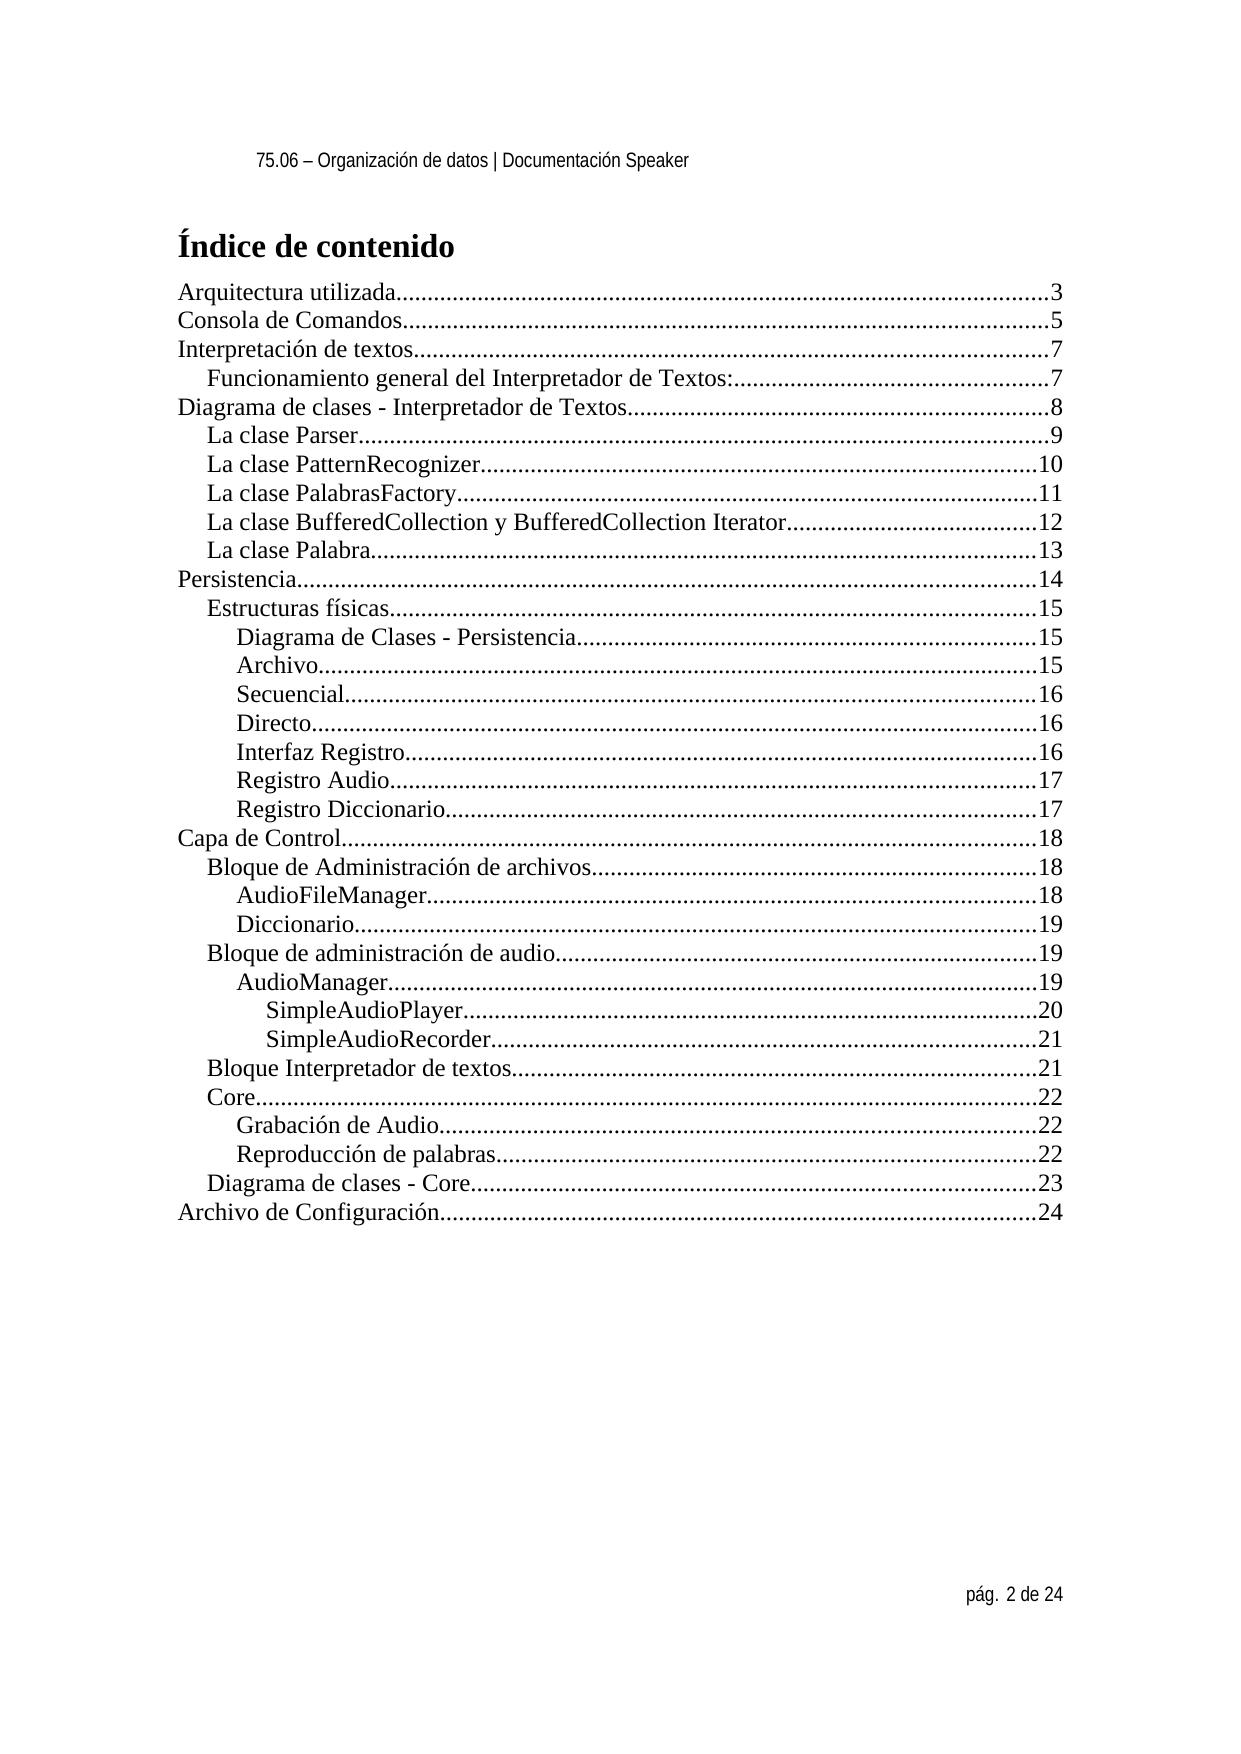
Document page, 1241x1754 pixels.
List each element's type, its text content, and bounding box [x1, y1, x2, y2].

text Persistencia 14 [177, 564, 1063, 593]
text La clase Palabra 13 [207, 536, 1063, 564]
text Estructuras físicas 15 [207, 593, 1063, 622]
text Capa de Control 18 [177, 823, 1063, 852]
text Registro Audio 17 [236, 766, 1063, 794]
text Diagrama de clases - Core 23 [207, 1168, 1063, 1197]
text La clase BufferedCollection y BufferedCollection Iterator 12 [207, 507, 1063, 536]
text Archivo de Configuración 24 [177, 1197, 1063, 1226]
text Consola de Comandos 5 [177, 306, 1063, 334]
text Arquitectura utilizada 3 [177, 277, 1063, 306]
text Diccionario 19 [236, 909, 1063, 938]
text Bloque de administración de audio 19 [207, 938, 1063, 967]
subtitle Índice de contenido [177, 226, 1063, 264]
text Directo 16 [236, 708, 1063, 737]
text Archivo 15 [236, 651, 1063, 679]
text Diagrama de clases - Interpretador de Textos 8 [177, 392, 1063, 421]
text Bloque Interpretador de textos 21 [207, 1053, 1063, 1082]
text Registro Diccionario 17 [236, 794, 1063, 823]
text Bloque de Administración de archivos 18 [207, 852, 1063, 881]
text AudioManager 19 [236, 967, 1063, 996]
text Reproducción de palabras 22 [236, 1139, 1063, 1168]
text Interfaz Registro 16 [236, 737, 1063, 766]
text SimpleAudioPlayer 20 [266, 996, 1063, 1024]
text La clase PalabrasFactory 11 [207, 478, 1063, 507]
text Grabación de Audio 22 [236, 1111, 1063, 1139]
text Core 22 [207, 1082, 1063, 1111]
text La clase PatternRecognizer 10 [207, 449, 1063, 478]
text Funcionamiento general del Interpretador de Textos: 7 [207, 363, 1063, 392]
text Diagrama de Clases - Persistencia 15 [236, 622, 1063, 651]
text Interpretación de textos 7 [177, 334, 1063, 363]
text SimpleAudioRecorder 21 [266, 1024, 1063, 1053]
text AudioFileManager 18 [236, 881, 1063, 909]
text Secuencial 16 [236, 679, 1063, 708]
text La clase Parser 9 [207, 421, 1063, 449]
